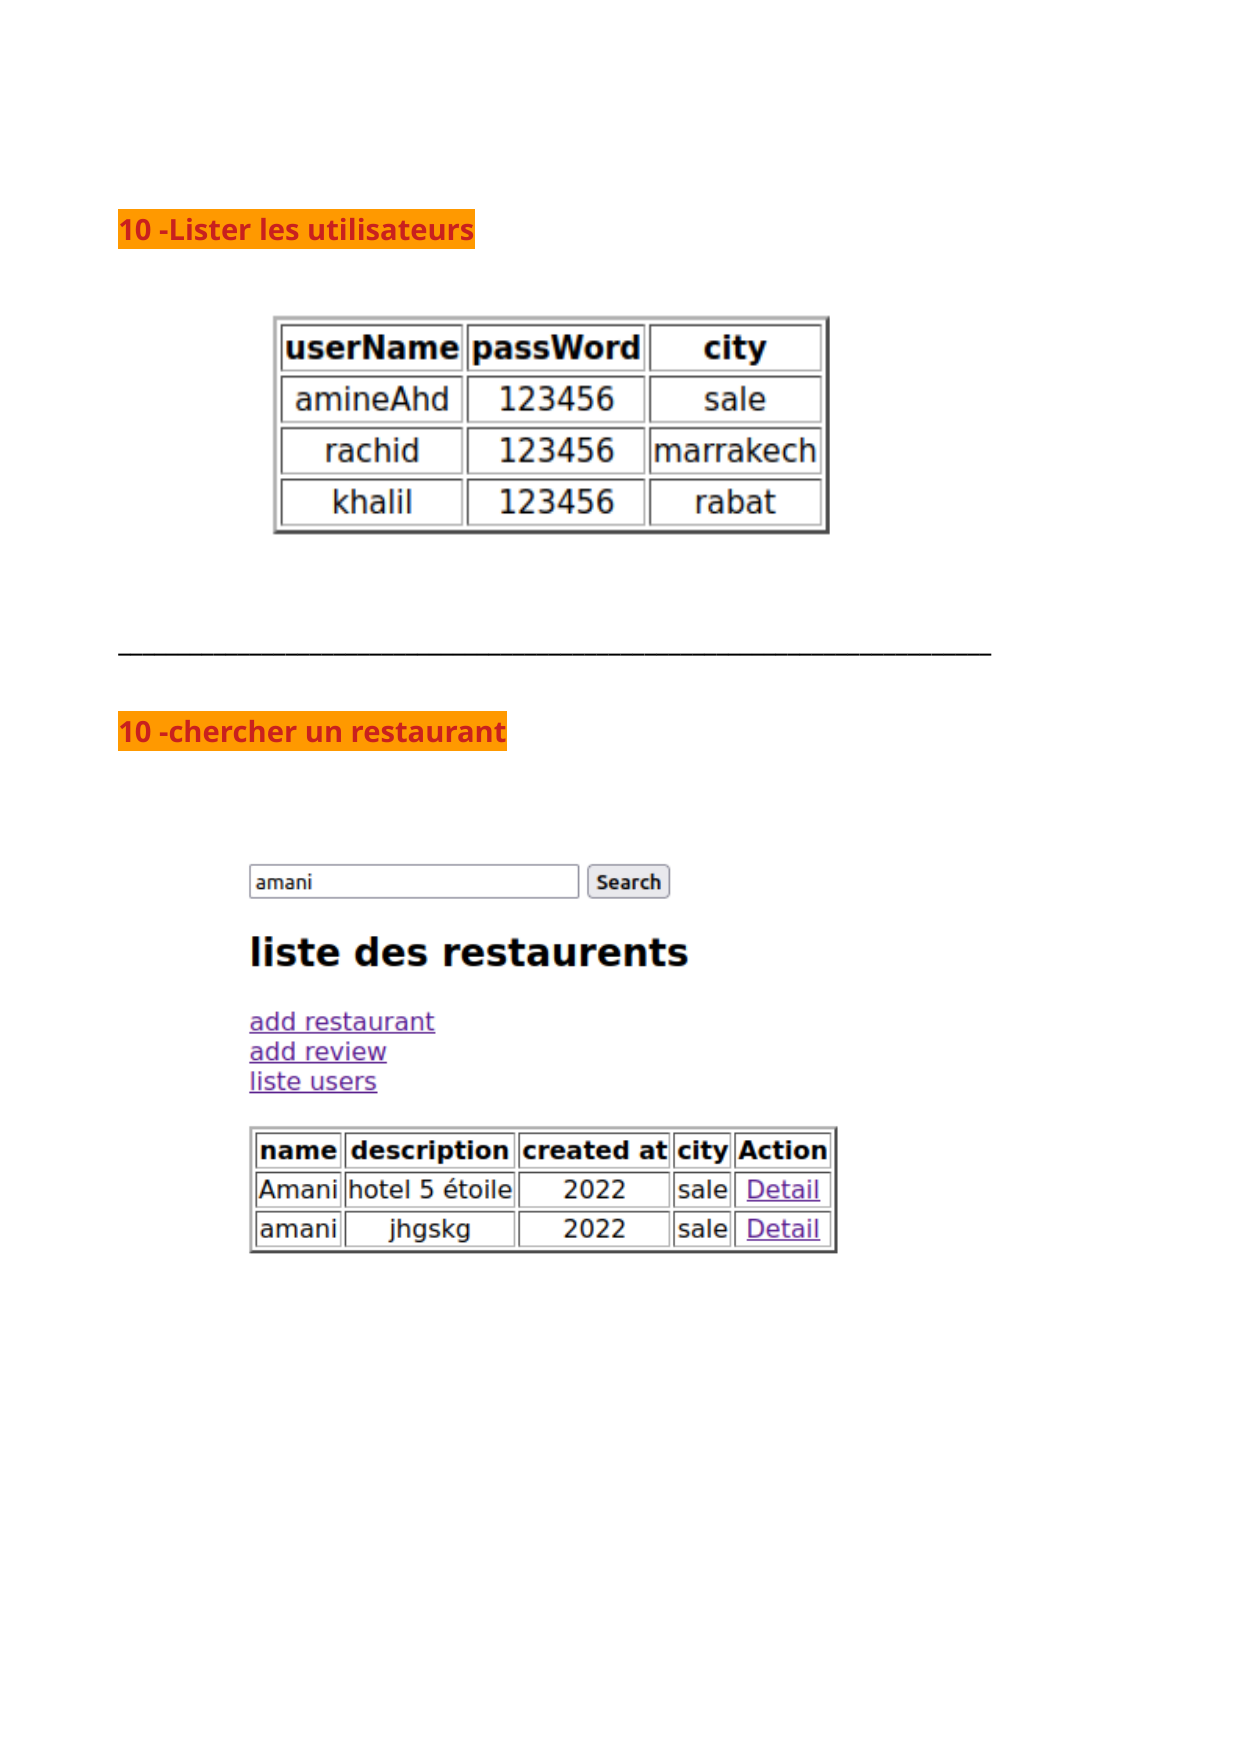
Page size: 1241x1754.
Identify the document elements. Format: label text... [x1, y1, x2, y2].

text _________________________________________________________________________ [118, 620, 1122, 660]
text 10 -Lister les utilisateurs [118, 209, 1122, 249]
picture [262, 300, 830, 547]
text 10 -chercher un restaurant [118, 711, 1122, 751]
picture [237, 856, 866, 1274]
